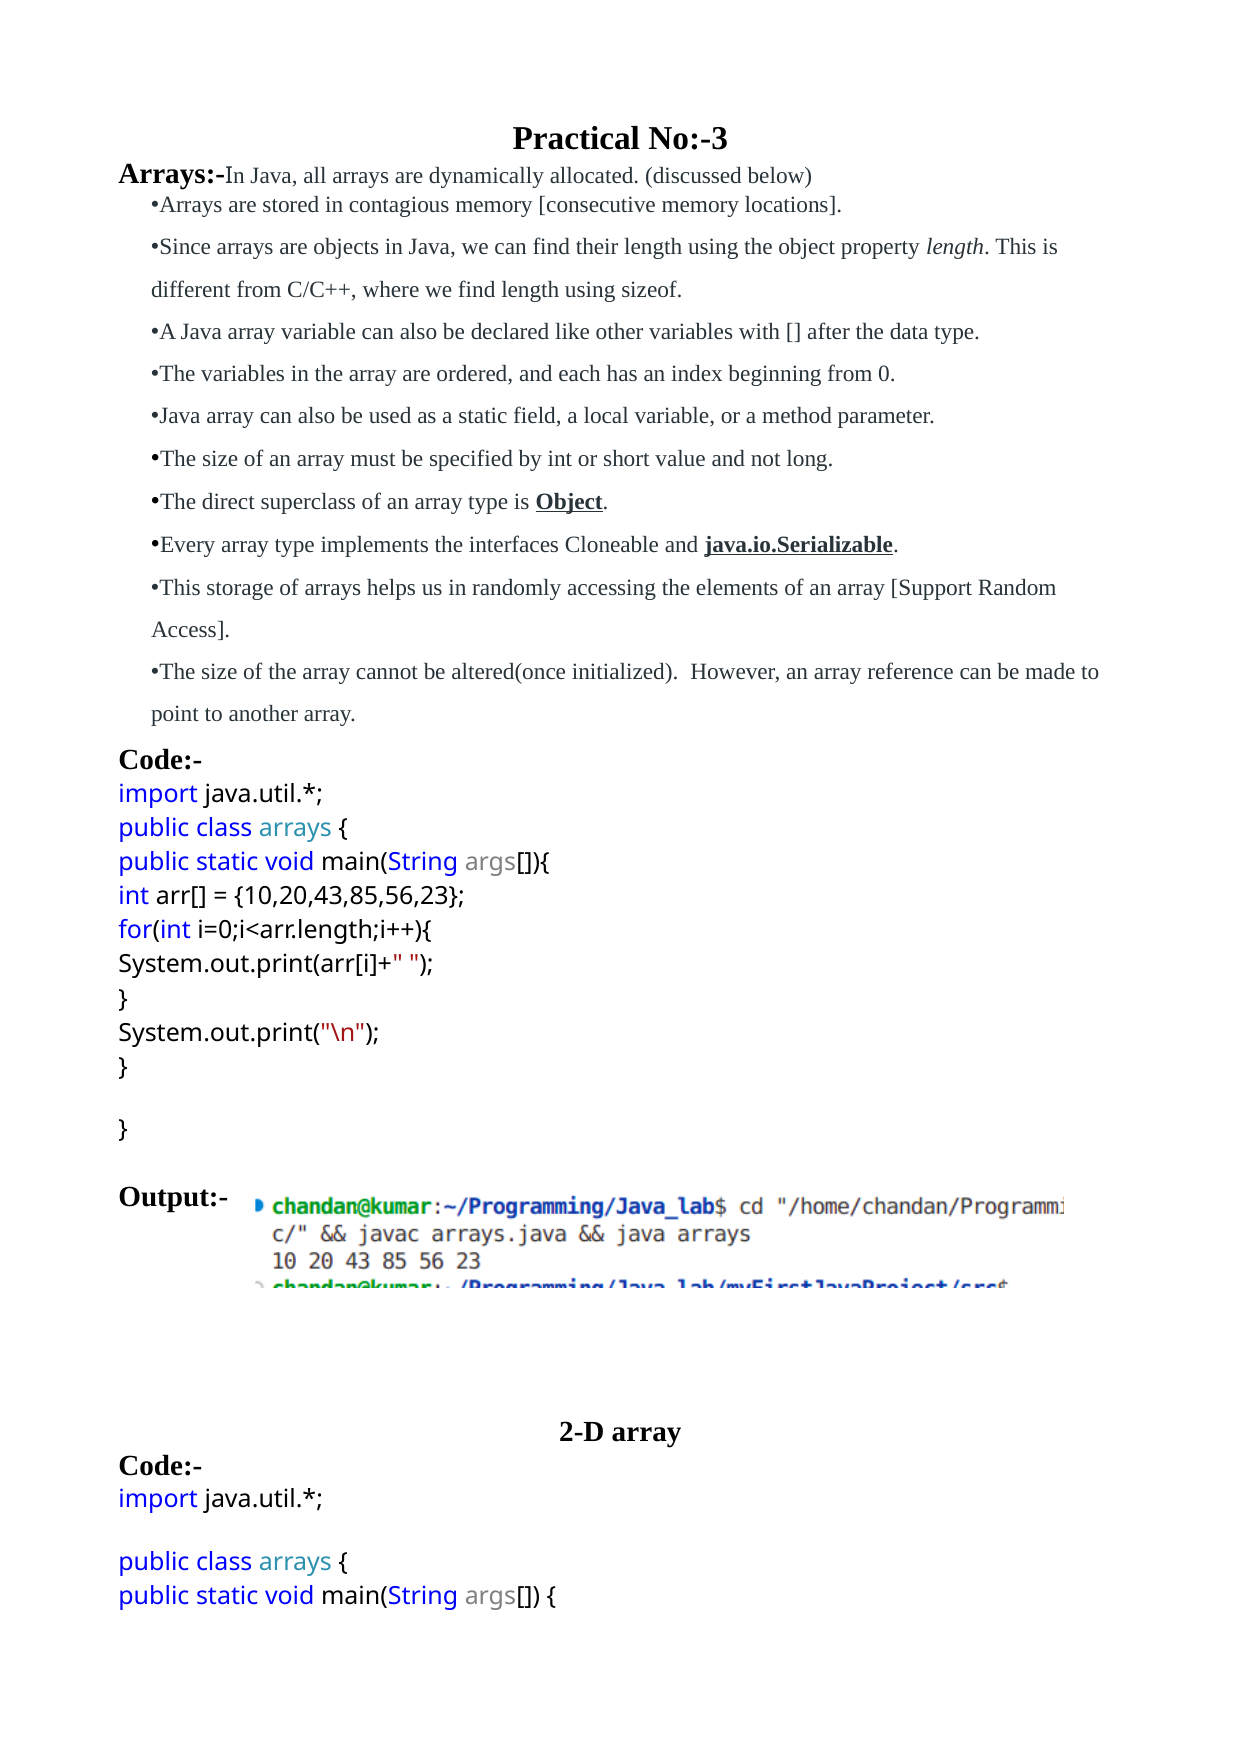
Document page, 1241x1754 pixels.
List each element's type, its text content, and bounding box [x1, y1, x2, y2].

text Practical No:-3 [118, 118, 1122, 156]
text public class arrays { [118, 1544, 1122, 1578]
list A Java array variable can also be declared like other variables with [] after the data type. [151, 317, 1122, 344]
text public class arrays { [118, 810, 1122, 844]
list The size of the array cannot be altered(once initialized). However, an array reference can be made to point to another array. [151, 658, 1122, 727]
list Since arrays are objects in Java, we can find their length using the object property length. This is different from C/C++, where we find length using sizeof. [151, 233, 1122, 302]
text int arr[] = {10,20,43,85,56,23}; [118, 878, 1122, 912]
text 2-D array [118, 1414, 1122, 1448]
text import java.util.*; [118, 1481, 1122, 1515]
text Output:- [118, 1179, 1122, 1213]
text System.out.print(arr[i]+" "); [118, 946, 1122, 980]
text } [118, 1111, 1122, 1145]
text for(int i=0;i<arr.length;i++){ [118, 912, 1122, 946]
list Every array type implements the interfaces Cloneable and java.io.Serializable. [151, 530, 1122, 557]
text } [118, 980, 1122, 1014]
picture [255, 1188, 1064, 1288]
text public static void main(String args[]) { [118, 1578, 1122, 1612]
list The direct superclass of an array type is Object. [151, 487, 1122, 514]
text } [118, 1048, 1122, 1082]
text public static void main(String args[]){ [118, 844, 1122, 878]
text System.out.print("\n"); [118, 1014, 1122, 1048]
text Code:- [118, 742, 1122, 776]
text Code:- [118, 1448, 1122, 1481]
text import java.util.*; [118, 776, 1122, 810]
list Arrays are stored in contagious memory [consecutive memory locations]. [151, 191, 1122, 217]
list The variables in the array are ordered, and each has an index beginning from 0. [151, 360, 1122, 387]
list Java array can also be used as a static field, a local variable, or a method parameter. [151, 402, 1122, 429]
list The size of an array must be specified by int or short value and not long. [151, 444, 1122, 472]
list This storage of arrays helps us in randomly accessing the elements of an array [Support Random Access]. [151, 573, 1122, 642]
text Arrays:-In Java, all arrays are dynamically allocated. (discussed below) [118, 156, 1122, 191]
